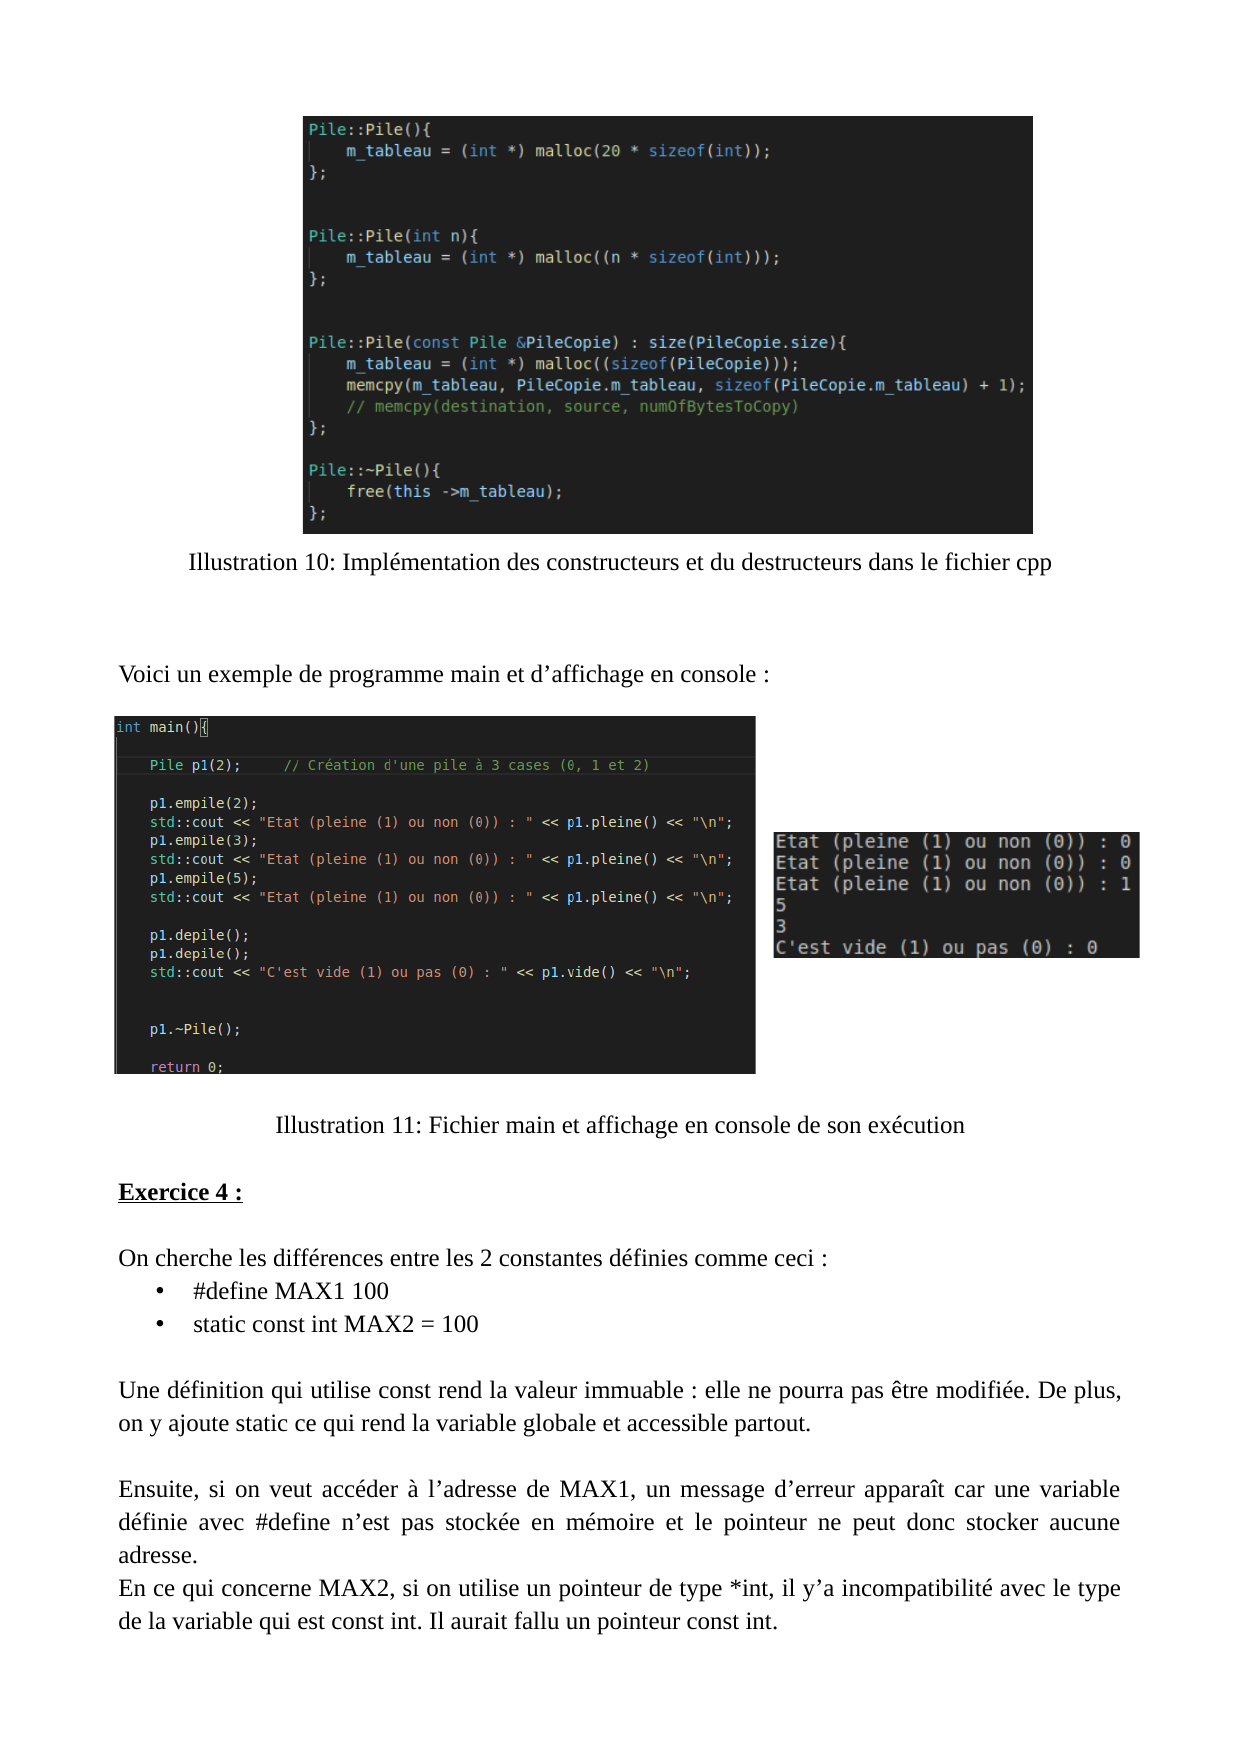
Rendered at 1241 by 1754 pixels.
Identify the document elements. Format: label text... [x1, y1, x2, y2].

list static const int MAX2 = 100 [156, 1309, 1122, 1337]
list #define MAX1 100 [156, 1276, 1122, 1304]
text On cherche les différences entre les 2 constantes définies comme ceci : [118, 1243, 1122, 1271]
picture [773, 832, 1140, 958]
text Exercice 4 : [118, 1177, 1122, 1205]
picture [114, 716, 756, 1074]
text Illustration 10: Implémentation des constructeurs et du destructeurs dans le fichier cpp [118, 547, 1122, 576]
picture [302, 116, 1033, 534]
text Une définition qui utilise const rend la valeur immuable : elle ne pourra pas être modifiée. De plus, on y ajoute static ce qui rend la variable globale et accessible partout. [118, 1375, 1122, 1437]
text Voici un exemple de programme main et d’affichage en console : [118, 659, 1122, 688]
text Ensuite, si on veut accéder à l’adresse de MAX1, un message d’erreur apparaît car une variable définie avec #define n’est pas stockée en mémoire et le pointeur ne peut donc stocker aucune adresse. [118, 1474, 1122, 1569]
text Illustration 11: Fichier main et affichage en console de son exécution [118, 1111, 1122, 1139]
text En ce qui concerne MAX2, si on utilise un pointeur de type *int, il y’a incompatibilité avec le type de la variable qui est const int. Il aurait fallu un pointeur const int. [118, 1573, 1122, 1635]
